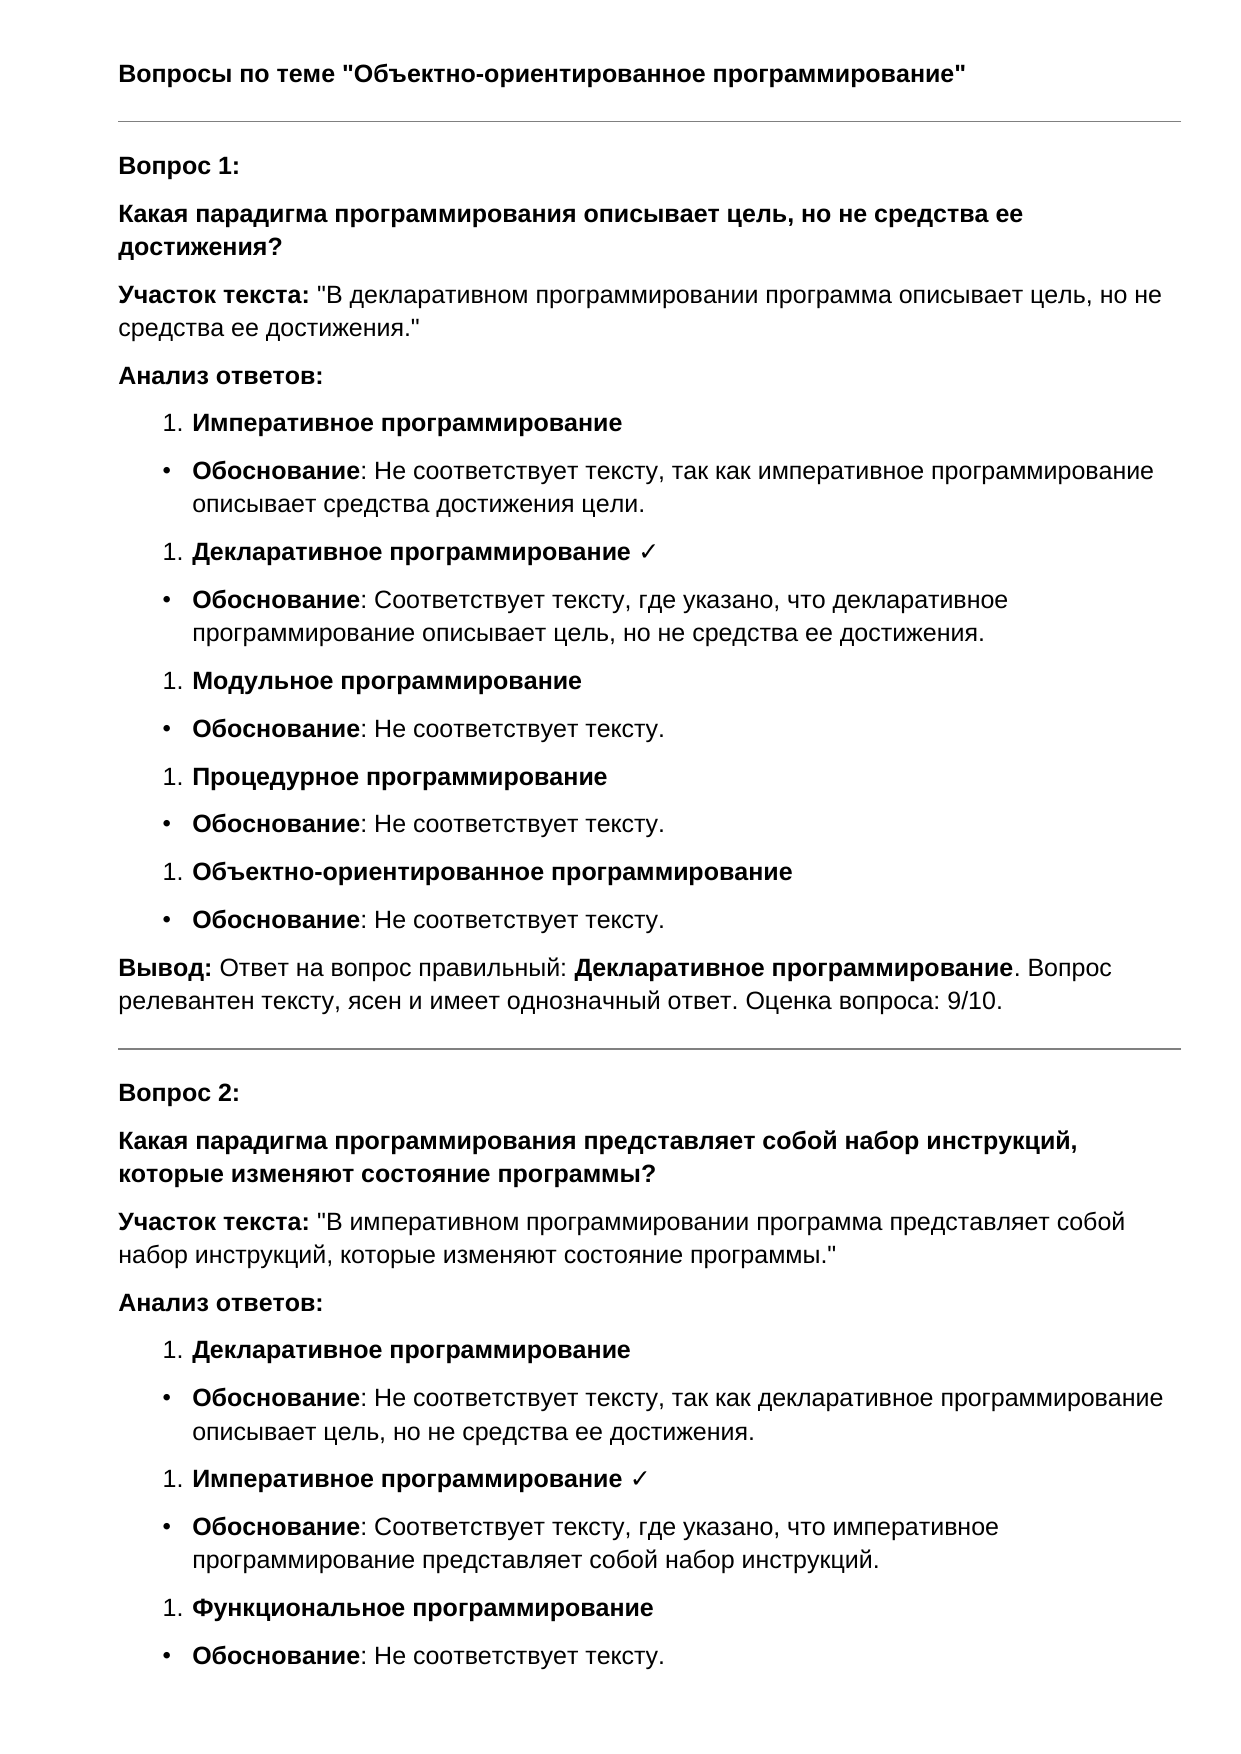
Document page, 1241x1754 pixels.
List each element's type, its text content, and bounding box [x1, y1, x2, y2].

subtitle Вопрос 2: [118, 1078, 1181, 1107]
text Вывод: Ответ на вопрос правильный: Декларативное программирование. Вопрос релевантен тексту, ясен и имеет однозначный ответ. Оценка вопроса: 9/10. [118, 953, 1181, 1015]
list Обоснование: Не соответствует тексту. [162, 905, 1181, 934]
list Обоснование: Не соответствует тексту, так как декларативное программирование описывает цель, но не средства ее достижения. [162, 1383, 1181, 1445]
list Императивное программирование ✓ [162, 1464, 1181, 1493]
list Обоснование: Не соответствует тексту. [162, 714, 1181, 743]
list Декларативное программирование ✓ [162, 537, 1181, 566]
list Обоснование: Не соответствует тексту. [162, 1641, 1181, 1670]
text Анализ ответов: [118, 361, 1181, 389]
subtitle Вопрос 1: [118, 151, 1181, 180]
list Процедурное программирование [162, 762, 1181, 790]
list Императивное программирование [162, 408, 1181, 437]
list Обоснование: Соответствует тексту, где указано, что декларативное программирование описывает цель, но не средства ее достижения. [162, 585, 1181, 647]
list Декларативное программирование [162, 1336, 1181, 1364]
text Участок текста: "В декларативном программировании программа описывает цель, но не средства ее достижения." [118, 280, 1181, 342]
list Обоснование: Соответствует тексту, где указано, что императивное программирование представляет собой набор инструкций. [162, 1512, 1181, 1574]
list Обоснование: Не соответствует тексту, так как императивное программирование описывает средства достижения цели. [162, 456, 1181, 518]
list Обоснование: Не соответствует тексту. [162, 809, 1181, 838]
subtitle Вопросы по теме "Объектно-ориентированное программирование" [118, 59, 1181, 88]
text Какая парадигма программирования представляет собой набор инструкций, которые изменяют состояние программы? [118, 1126, 1181, 1188]
text Какая парадигма программирования описывает цель, но не средства ее достижения? [118, 199, 1181, 261]
list Функциональное программирование [162, 1593, 1181, 1622]
list Модульное программирование [162, 666, 1181, 695]
text Анализ ответов: [118, 1288, 1181, 1316]
text Участок текста: "В императивном программировании программа представляет собой набор инструкций, которые изменяют состояние программы." [118, 1207, 1181, 1269]
list Объектно-ориентированное программирование [162, 857, 1181, 886]
